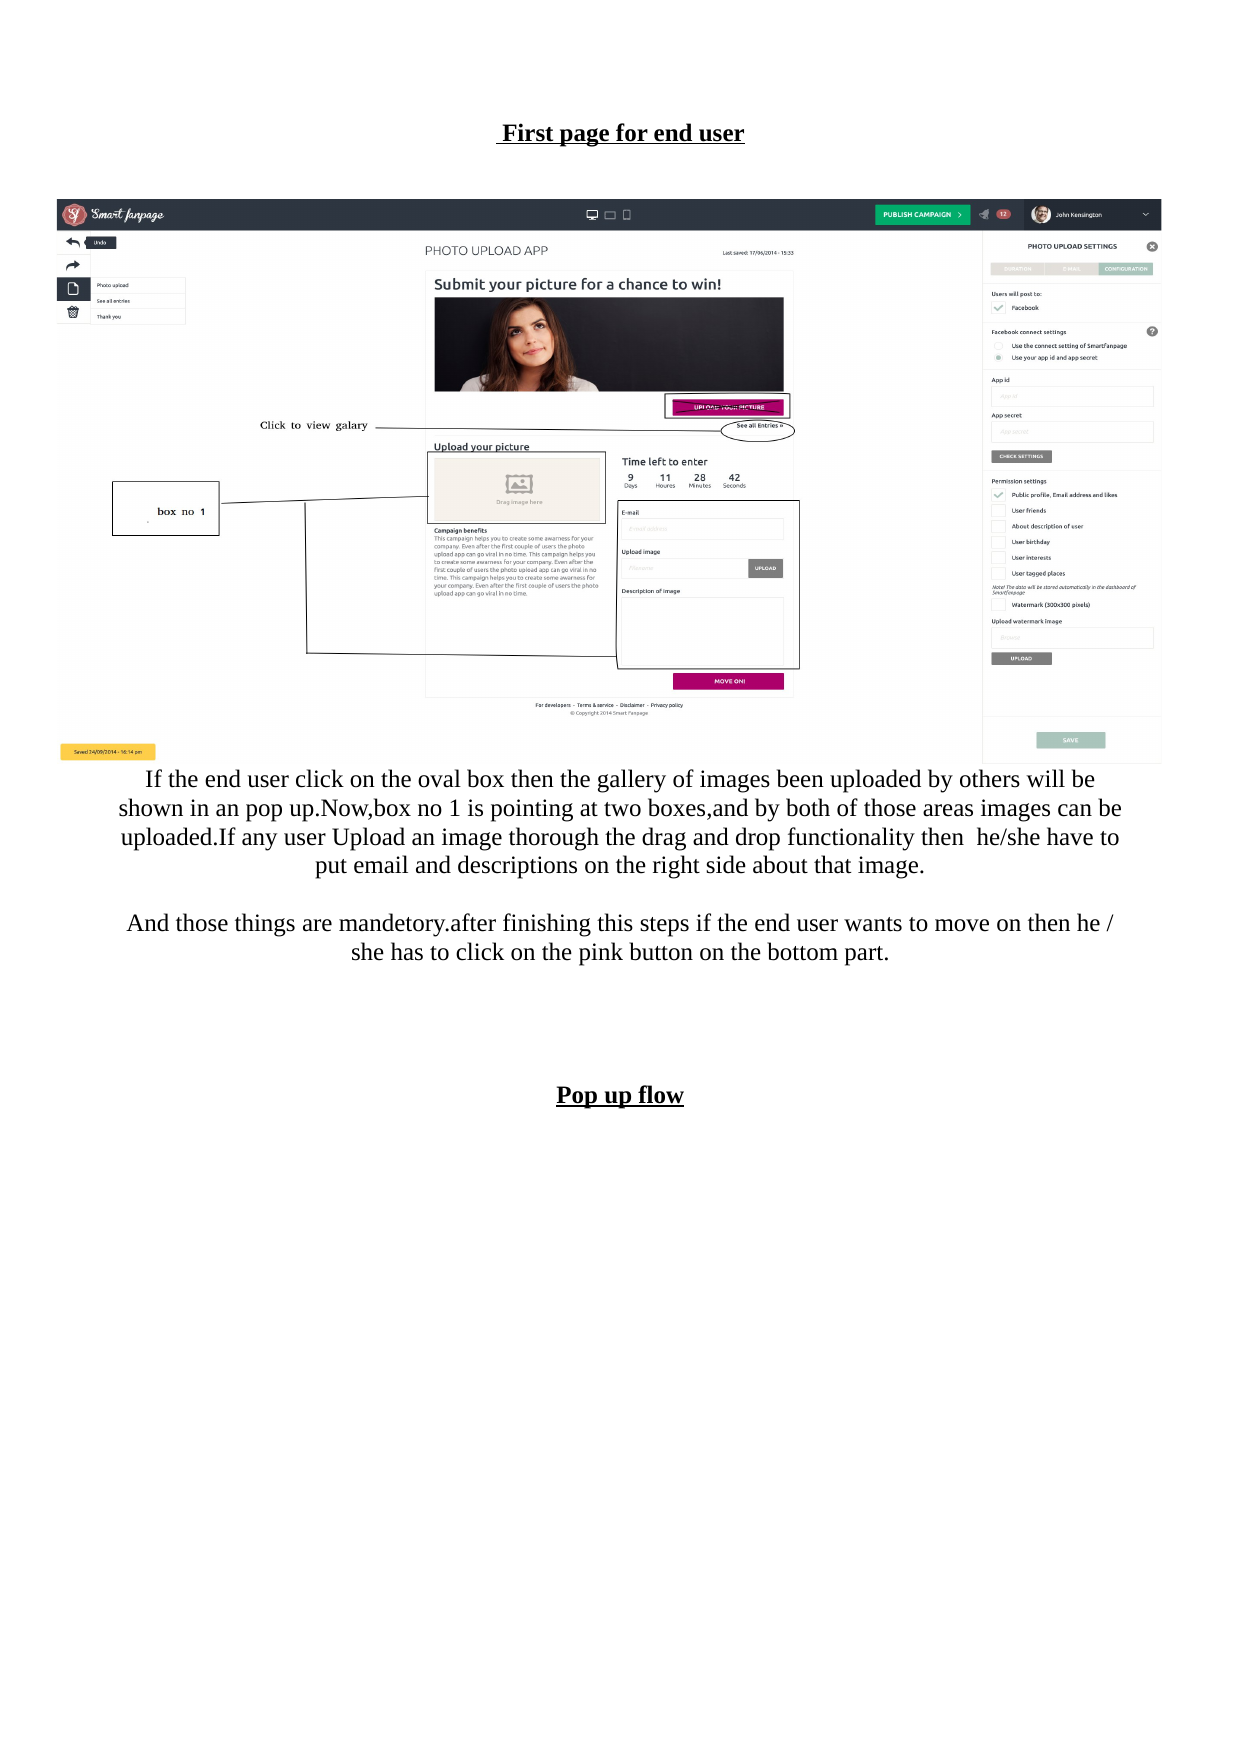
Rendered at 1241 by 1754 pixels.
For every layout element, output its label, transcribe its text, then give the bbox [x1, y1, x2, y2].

text Pop up flow [118, 1080, 1122, 1109]
picture [56, 199, 1162, 764]
text If the end user click on the oval box then the gallery of images been uploaded by others will be shown in an pop up.Now,box no 1 is pointing at two boxes,and by both of those areas images can be uploaded.If any user Upload an image thorough the drag and drop functionality then he/she have to put email and descriptions on the right side about that image. [118, 764, 1122, 879]
text [118, 176, 1122, 199]
text First page for end user [118, 118, 1122, 147]
text And those things are mandetory.after finishing this steps if the end user wants to move on then he / she has to click on the pink button on the bottom part. [118, 908, 1122, 965]
